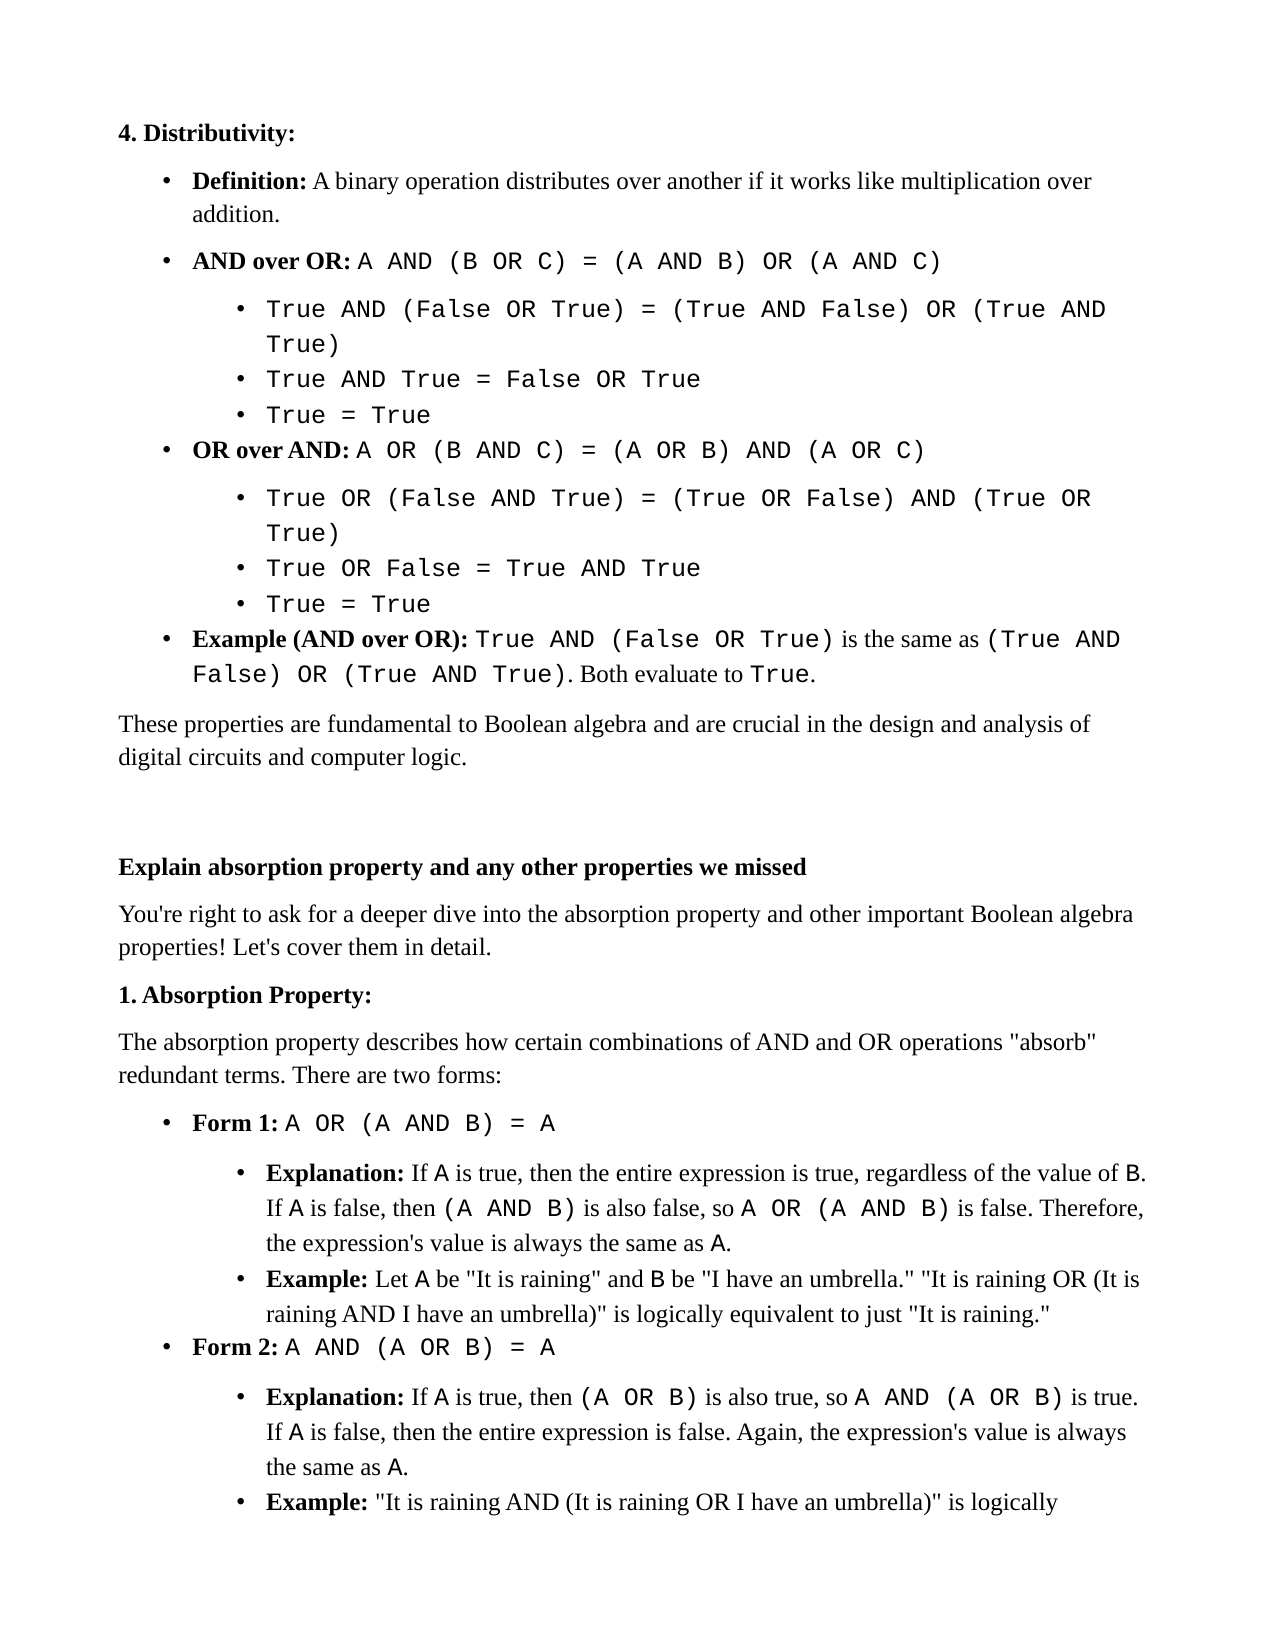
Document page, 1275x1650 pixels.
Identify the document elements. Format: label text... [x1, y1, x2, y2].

text Explain absorption property and any other properties we missed [118, 852, 1157, 880]
list True AND (False OR True) = (True AND False) OR (True AND True) [236, 296, 1157, 360]
text 1. Absorption Property: [118, 980, 1157, 1008]
list True AND True = False OR True [236, 364, 1157, 395]
list Explanation: If A is true, then the entire expression is true, regardless of the value of B. If A is false, then (A AND B) is also false, so A OR (A AND B) is false. Therefore, the expression's value is always the same as A. [236, 1158, 1157, 1259]
list True OR (False AND True) = (True OR False) AND (True OR True) [236, 485, 1157, 549]
list Example: "It is raining AND (It is raining OR I have an umbrella)" is logically [236, 1487, 1157, 1516]
list OR over AND: A OR (B AND C) = (A OR B) AND (A OR C) [162, 435, 1157, 466]
list Example: Let A be "It is raining" and B be "I have an umbrella." "It is raining OR (It is raining AND I have an umbrella)" is logically equivalent to just "It is raining." [236, 1264, 1157, 1327]
list True = True [236, 589, 1157, 619]
text 4. Distributivity: [118, 118, 1157, 147]
text The absorption property describes how certain combinations of AND and OR operations "absorb" redundant terms. There are two forms: [118, 1027, 1157, 1089]
list AND over OR: A AND (B OR C) = (A AND B) OR (A AND C) [162, 246, 1157, 277]
text These properties are fundamental to Boolean algebra and are crucial in the design and analysis of digital circuits and computer logic. [118, 709, 1157, 771]
list True = True [236, 400, 1157, 431]
list True OR False = True AND True [236, 553, 1157, 584]
list Definition: A binary operation distributes over another if it works like multiplication over addition. [162, 166, 1157, 227]
list Form 2: A AND (A OR B) = A [162, 1332, 1157, 1363]
text You're right to ask for a deeper dive into the absorption property and other important Boolean algebra properties! Let's cover them in detail. [118, 899, 1157, 961]
list Explanation: If A is true, then (A OR B) is also true, so A AND (A OR B) is true. If A is false, then the entire expression is false. Again, the expression's value is always the same as A. [236, 1382, 1157, 1483]
list Form 1: A OR (A AND B) = A [162, 1108, 1157, 1139]
list Example (AND over OR): True AND (False OR True) is the same as (True AND False) OR (True AND True). Both evaluate to True. [162, 624, 1157, 690]
